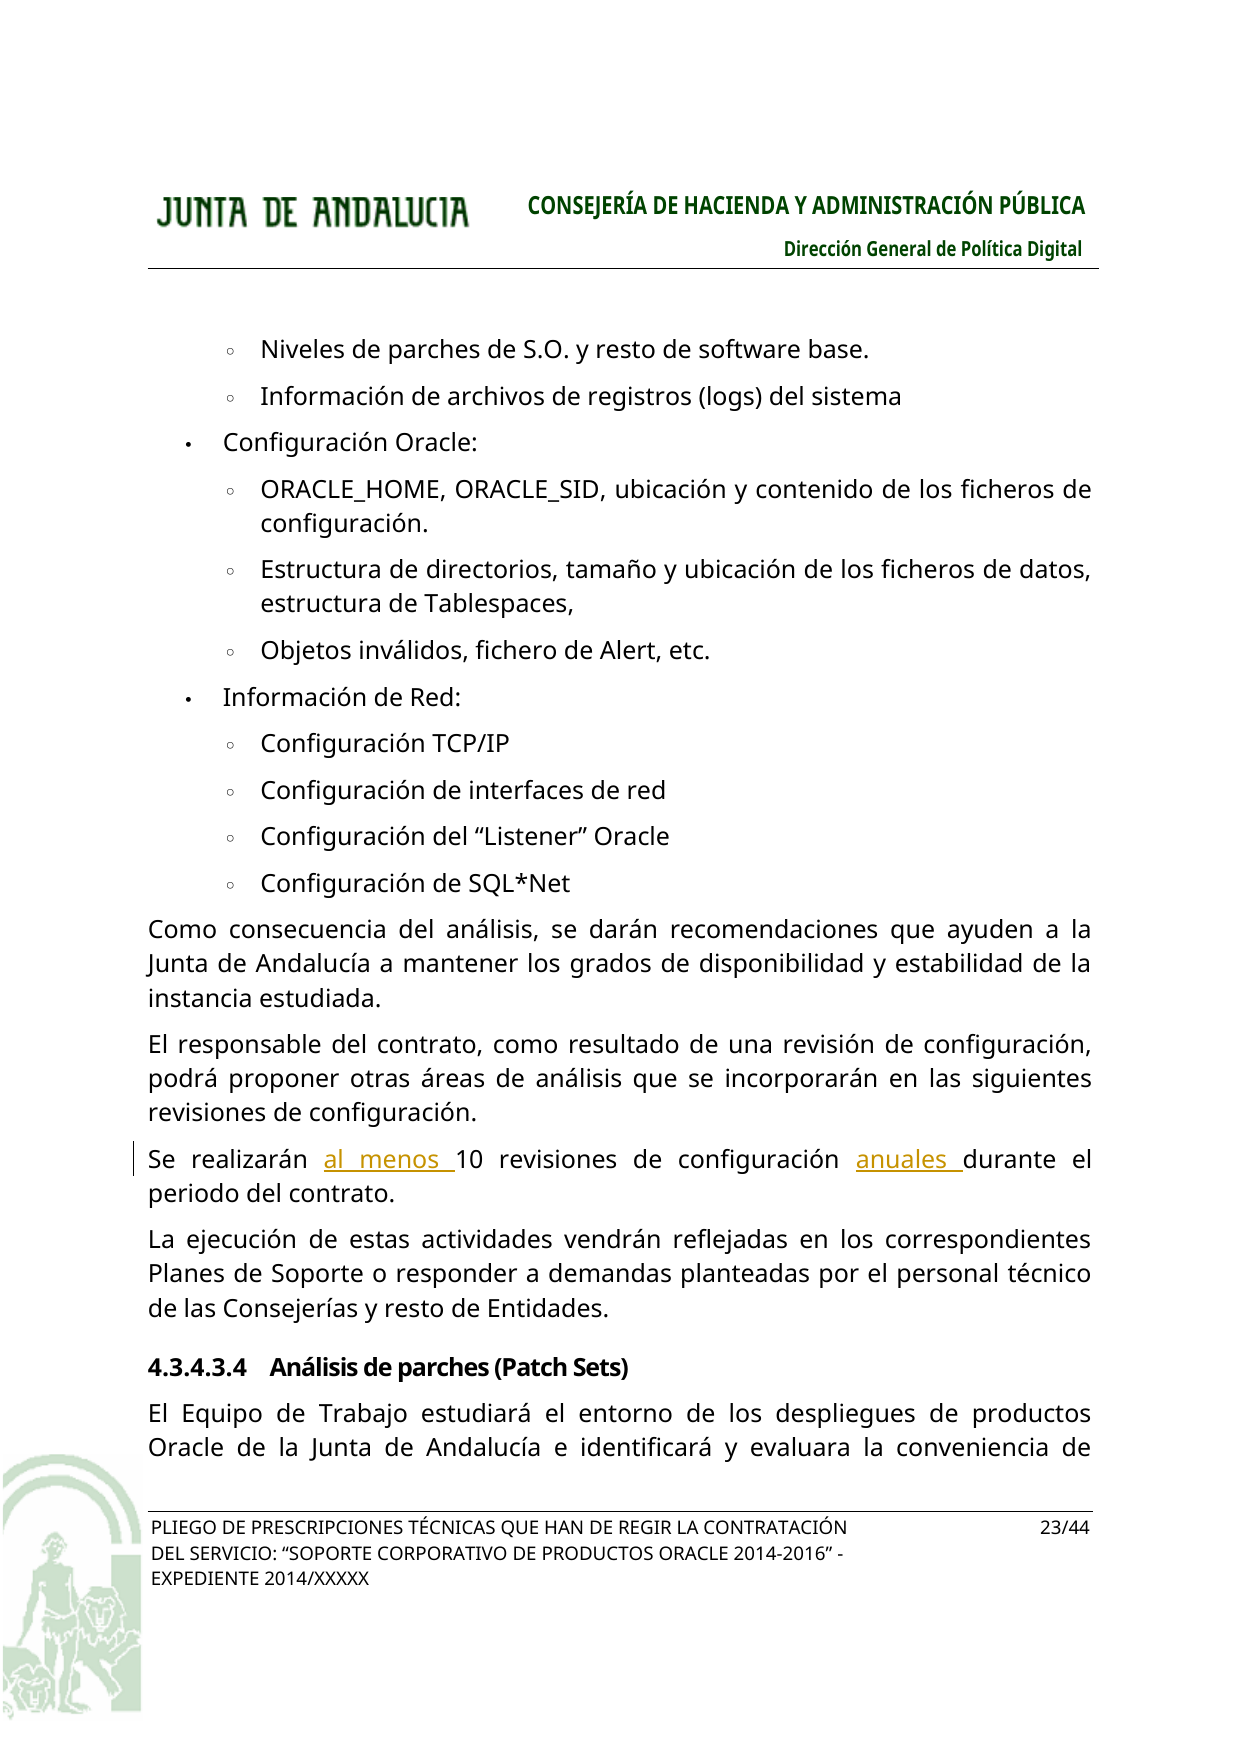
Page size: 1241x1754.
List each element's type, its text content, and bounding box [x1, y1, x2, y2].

text Como consecuencia del análisis, se darán recomendaciones que ayuden a la Junta de Andalucía a mantener los grados de disponibilidad y estabilidad de la instancia estudiada. [148, 912, 1093, 1014]
picture [2, 1454, 144, 1722]
list Configuración del “Listener” Oracle [223, 819, 1093, 853]
text El responsable del contrato, como resultado de una revisión de configuración, podrá proponer otras áreas de análisis que se incorporarán en las siguientes revisiones de configuración. [148, 1027, 1093, 1129]
text Se realizarán al menos 10 revisiones de configuración anuales durante el periodo del contrato. [148, 1141, 1093, 1209]
list Configuración Oracle: [185, 425, 1093, 459]
list Objetos inválidos, fichero de Alert, etc. [223, 633, 1093, 667]
list ORACLE_HOME, ORACLE_SID, ubicación y contenido de los ficheros de configuración. [223, 471, 1093, 539]
list Configuración de SQL*Net [223, 866, 1093, 899]
subtitle Análisis de parches (Patch Sets) [148, 1349, 1093, 1383]
list Información de Red: [185, 679, 1093, 713]
list Configuración TCP/IP [223, 726, 1093, 760]
text El Equipo de Trabajo estudiará el entorno de los despliegues de productos Oracle de la Junta de Andalucía e identificará y evaluara la conveniencia de [148, 1396, 1093, 1464]
text La ejecución de estas actividades vendrán reflejadas en los correspondientes Planes de Soporte o responder a demandas planteadas por el personal técnico de las Consejerías y resto de Entidades. [148, 1222, 1093, 1324]
list Configuración de interfaces de red [223, 772, 1093, 806]
list Información de archivos de registros (logs) del sistema [223, 378, 1093, 412]
list Niveles de parches de S.O. y resto de software base. [223, 332, 1093, 366]
picture [156, 197, 471, 229]
list Estructura de directorios, tamaño y ubicación de los ficheros de datos, estructura de Tablespaces, [223, 552, 1093, 620]
